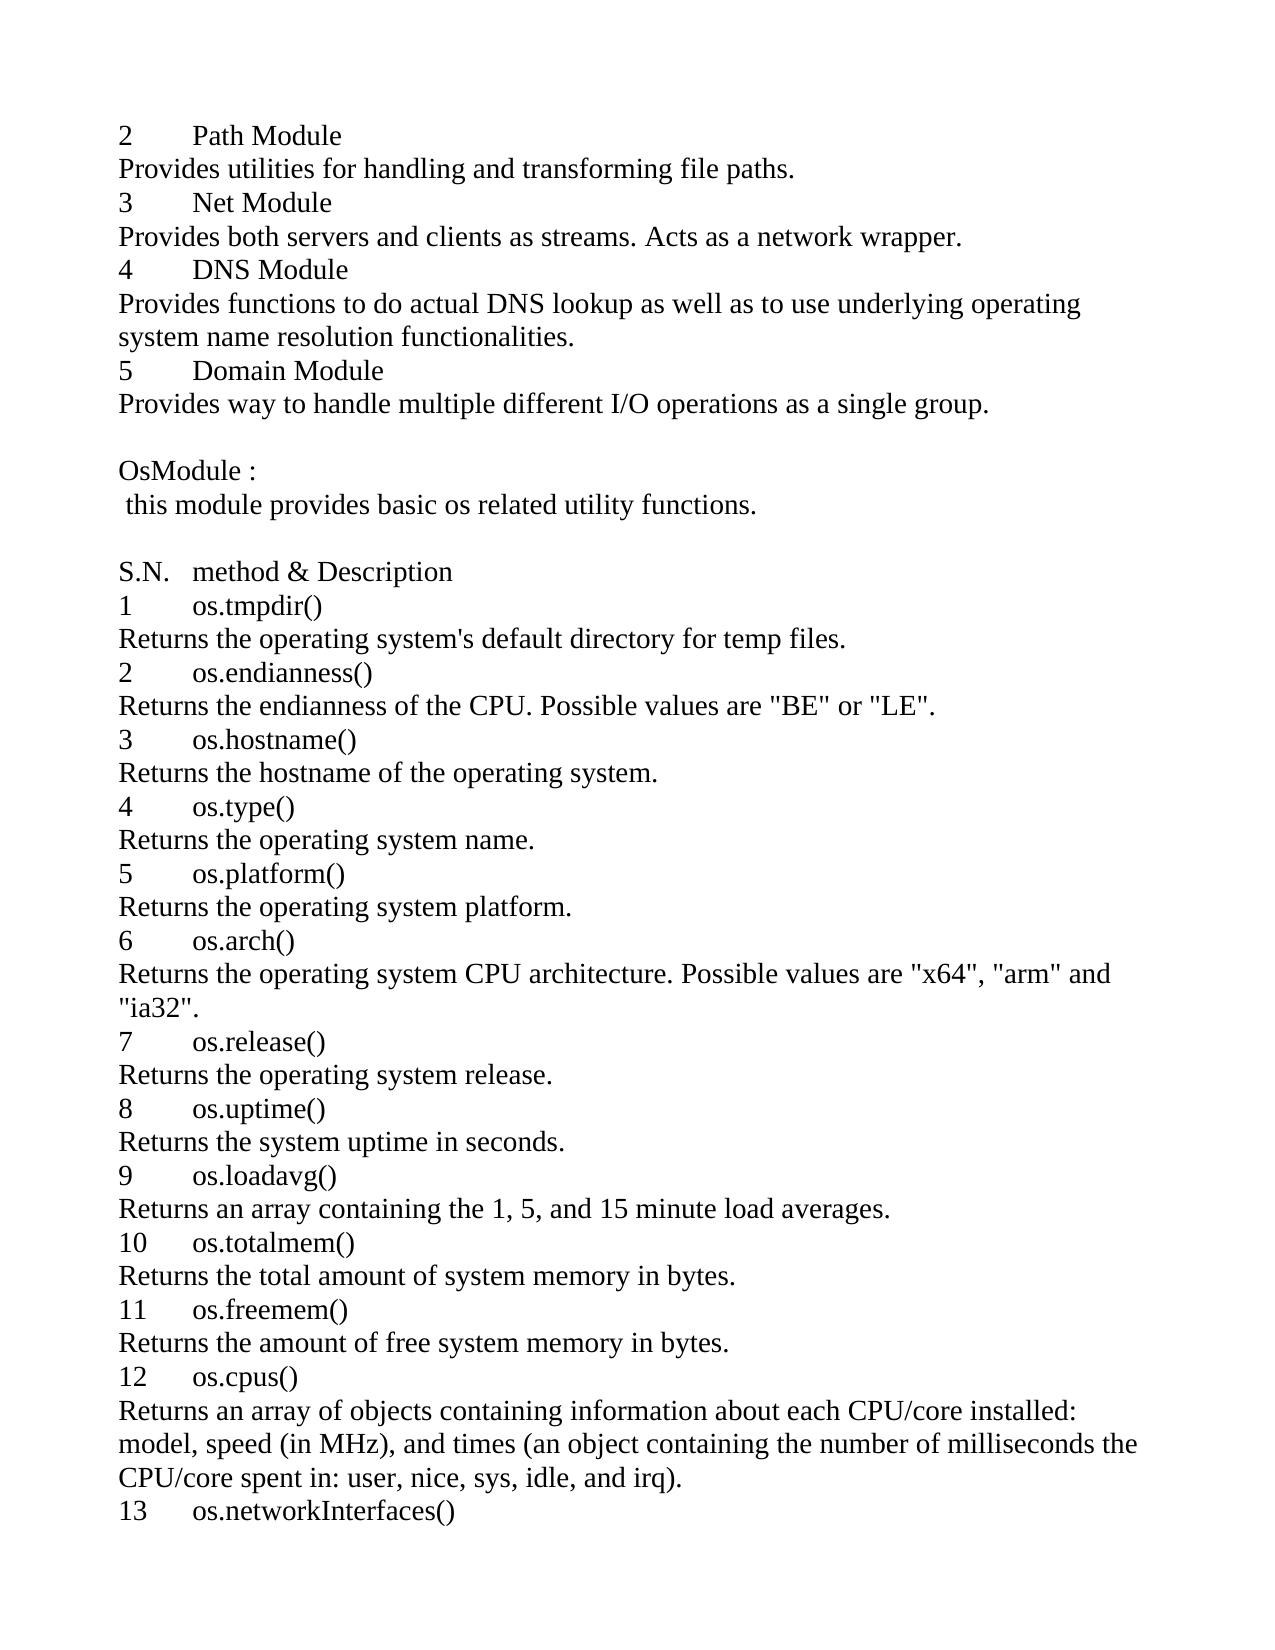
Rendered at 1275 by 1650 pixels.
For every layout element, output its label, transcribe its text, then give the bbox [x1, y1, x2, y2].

text 2 os.endianness() [118, 655, 1157, 688]
text Returns the amount of free system memory in bytes. [118, 1326, 1157, 1359]
text 13 os.networkInterfaces() [118, 1493, 1157, 1527]
text Returns the operating system CPU architecture. Possible values are "x64", "arm" and "ia32". [118, 957, 1157, 1024]
text 12 os.cpus() [118, 1359, 1157, 1393]
text 5 Domain Module [118, 353, 1157, 386]
text Returns the operating system's default directory for temp files. [118, 621, 1157, 655]
text Provides utilities for handling and transforming file paths. [118, 152, 1157, 185]
text 3 Net Module [118, 185, 1157, 219]
text Returns the operating system name. [118, 822, 1157, 856]
text S.N. method & Description [118, 554, 1157, 588]
text 4 DNS Module [118, 252, 1157, 286]
text Returns the endianness of the CPU. Possible values are "BE" or "LE". [118, 688, 1157, 722]
text 2 Path Module [118, 118, 1157, 152]
text 5 os.platform() [118, 856, 1157, 889]
text 3 os.hostname() [118, 722, 1157, 755]
text 4 os.type() [118, 789, 1157, 822]
text OsModule : [118, 453, 1157, 487]
text 10 os.totalmem() [118, 1225, 1157, 1258]
text 7 os.release() [118, 1024, 1157, 1057]
text Returns the operating system release. [118, 1057, 1157, 1091]
text 8 os.uptime() [118, 1091, 1157, 1124]
text 11 os.freemem() [118, 1292, 1157, 1326]
text Returns an array containing the 1, 5, and 15 minute load averages. [118, 1191, 1157, 1225]
text 9 os.loadavg() [118, 1158, 1157, 1191]
text 6 os.arch() [118, 923, 1157, 957]
text Provides both servers and clients as streams. Acts as a network wrapper. [118, 219, 1157, 252]
text Returns the operating system platform. [118, 889, 1157, 923]
text Returns an array of objects containing information about each CPU/core installed: model, speed (in MHz), and times (an object containing the number of milliseconds the CPU/core spent in: user, nice, sys, idle, and irq). [118, 1393, 1157, 1493]
text Returns the total amount of system memory in bytes. [118, 1258, 1157, 1292]
text Returns the system uptime in seconds. [118, 1124, 1157, 1158]
text 1 os.tmpdir() [118, 588, 1157, 621]
text Returns the hostname of the operating system. [118, 755, 1157, 789]
text Provides functions to do actual DNS lookup as well as to use underlying operating system name resolution functionalities. [118, 286, 1157, 353]
text this module provides basic os related utility functions. [118, 487, 1157, 521]
text Provides way to handle multiple different I/O operations as a single group. [118, 386, 1157, 420]
